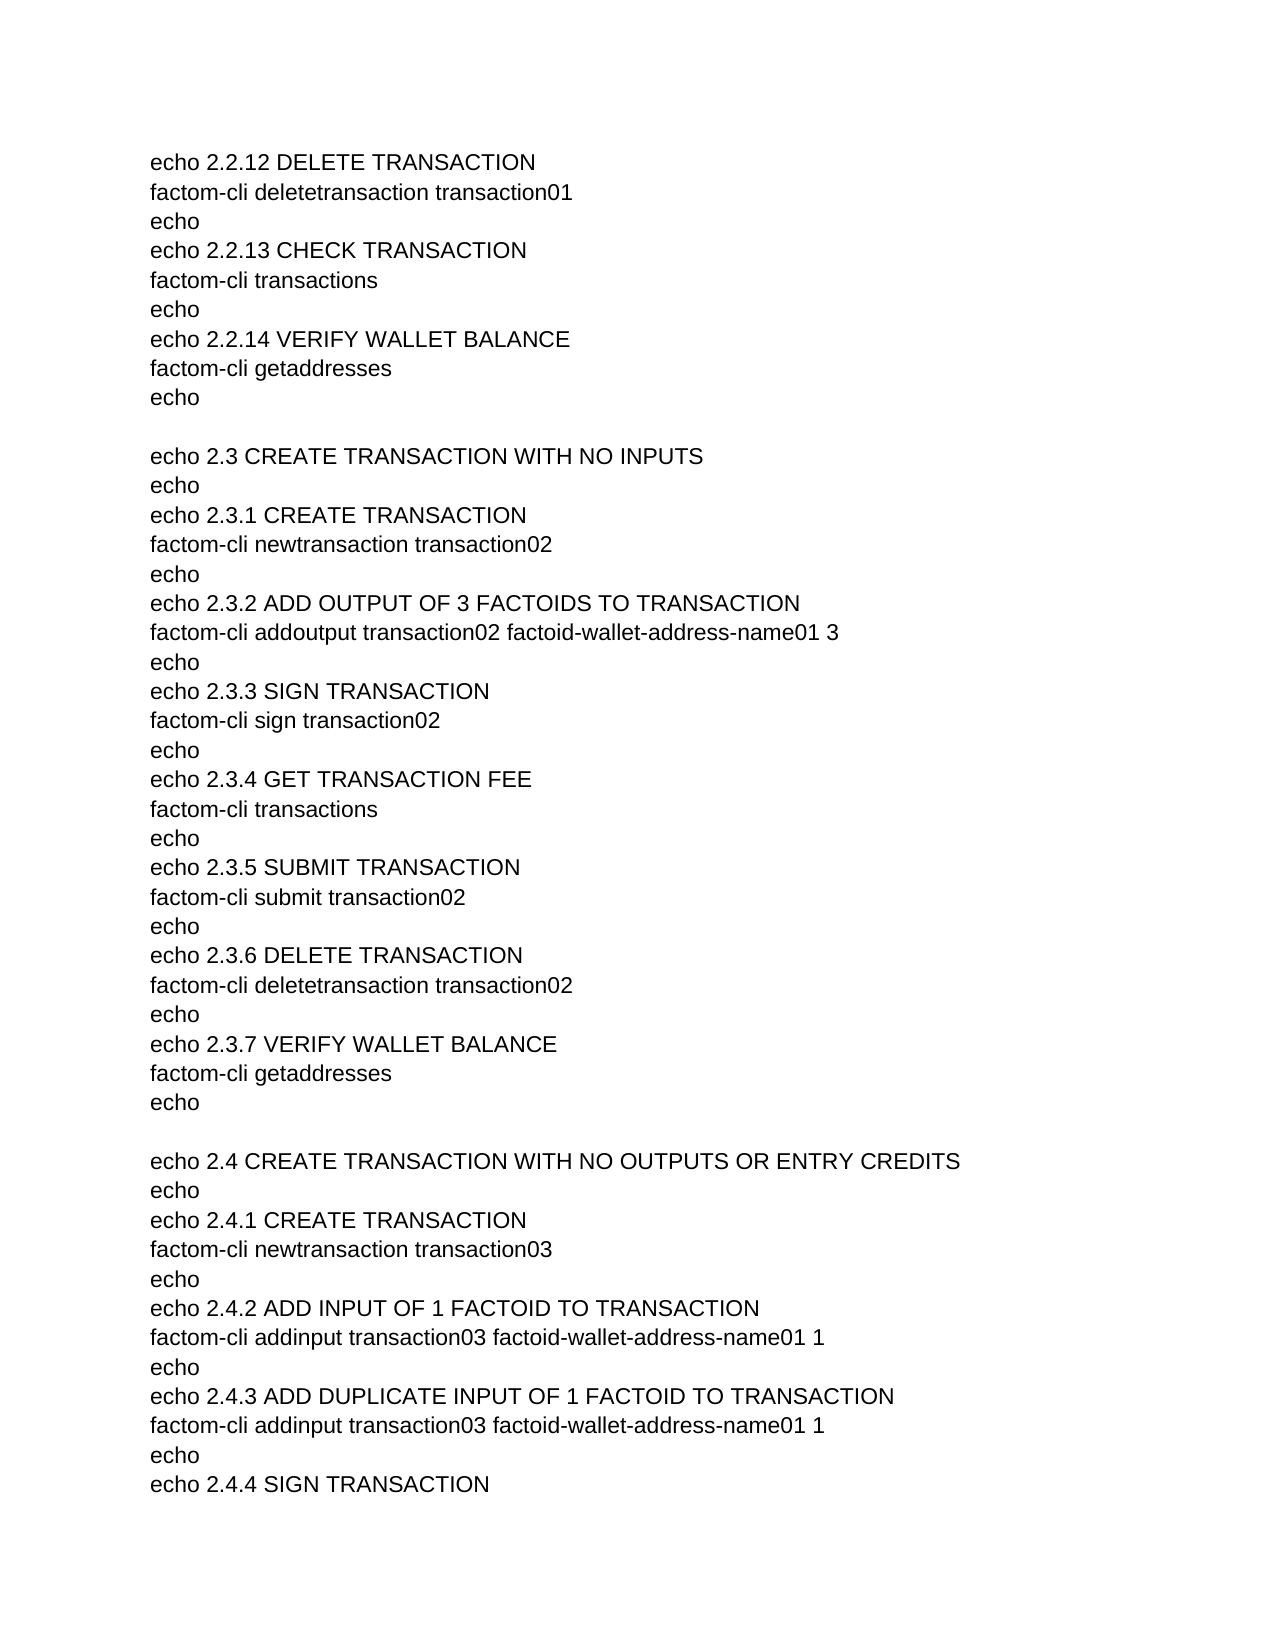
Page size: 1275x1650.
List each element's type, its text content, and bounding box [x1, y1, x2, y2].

text echo 2.2.13 CHECK TRANSACTION [150, 238, 1125, 264]
text factom-cli deletetransaction transaction01 [150, 179, 1125, 205]
text echo 2.3.6 DELETE TRANSACTION [150, 943, 1125, 969]
text echo 2.3.2 ADD OUTPUT OF 3 FACTOIDS TO TRANSACTION [150, 591, 1125, 616]
text echo 2.2.14 VERIFY WALLET BALANCE [150, 326, 1125, 352]
text echo 2.4 CREATE TRANSACTION WITH NO OUTPUTS OR ENTRY CREDITS [150, 1149, 1125, 1174]
text echo [150, 1354, 1125, 1380]
text echo 2.4.2 ADD INPUT OF 1 FACTOID TO TRANSACTION [150, 1296, 1125, 1321]
text echo [150, 1178, 1125, 1204]
text echo [150, 1442, 1125, 1468]
text echo 2.3.4 GET TRANSACTION FEE [150, 767, 1125, 792]
text factom-cli newtransaction transaction03 [150, 1237, 1125, 1262]
text factom-cli addoutput transaction02 factoid-wallet-address-name01 3 [150, 620, 1125, 646]
text factom-cli deletetransaction transaction02 [150, 972, 1125, 998]
text echo 2.3.1 CREATE TRANSACTION [150, 502, 1125, 528]
text factom-cli getaddresses [150, 356, 1125, 381]
text factom-cli submit transaction02 [150, 884, 1125, 910]
text echo 2.3 CREATE TRANSACTION WITH NO INPUTS [150, 444, 1125, 469]
text factom-cli transactions [150, 267, 1125, 293]
text echo 2.4.4 SIGN TRANSACTION [150, 1472, 1125, 1497]
text echo [150, 914, 1125, 939]
text echo [150, 1002, 1125, 1027]
text echo 2.3.5 SUBMIT TRANSACTION [150, 855, 1125, 881]
text factom-cli transactions [150, 796, 1125, 822]
text echo [150, 561, 1125, 587]
text echo [150, 1090, 1125, 1116]
text echo [150, 826, 1125, 851]
text echo [150, 1266, 1125, 1292]
text echo 2.4.1 CREATE TRANSACTION [150, 1207, 1125, 1233]
text echo 2.3.7 VERIFY WALLET BALANCE [150, 1031, 1125, 1057]
text echo 2.3.3 SIGN TRANSACTION [150, 679, 1125, 704]
text factom-cli addinput transaction03 factoid-wallet-address-name01 1 [150, 1325, 1125, 1351]
text factom-cli getaddresses [150, 1061, 1125, 1086]
text factom-cli sign transaction02 [150, 708, 1125, 734]
text echo [150, 737, 1125, 763]
text echo 2.2.12 DELETE TRANSACTION [150, 150, 1125, 176]
text echo [150, 385, 1125, 411]
text echo 2.4.3 ADD DUPLICATE INPUT OF 1 FACTOID TO TRANSACTION [150, 1384, 1125, 1409]
text factom-cli newtransaction transaction02 [150, 532, 1125, 557]
text echo [150, 297, 1125, 322]
text echo [150, 649, 1125, 675]
text echo [150, 473, 1125, 499]
text echo [150, 209, 1125, 234]
text factom-cli addinput transaction03 factoid-wallet-address-name01 1 [150, 1413, 1125, 1439]
